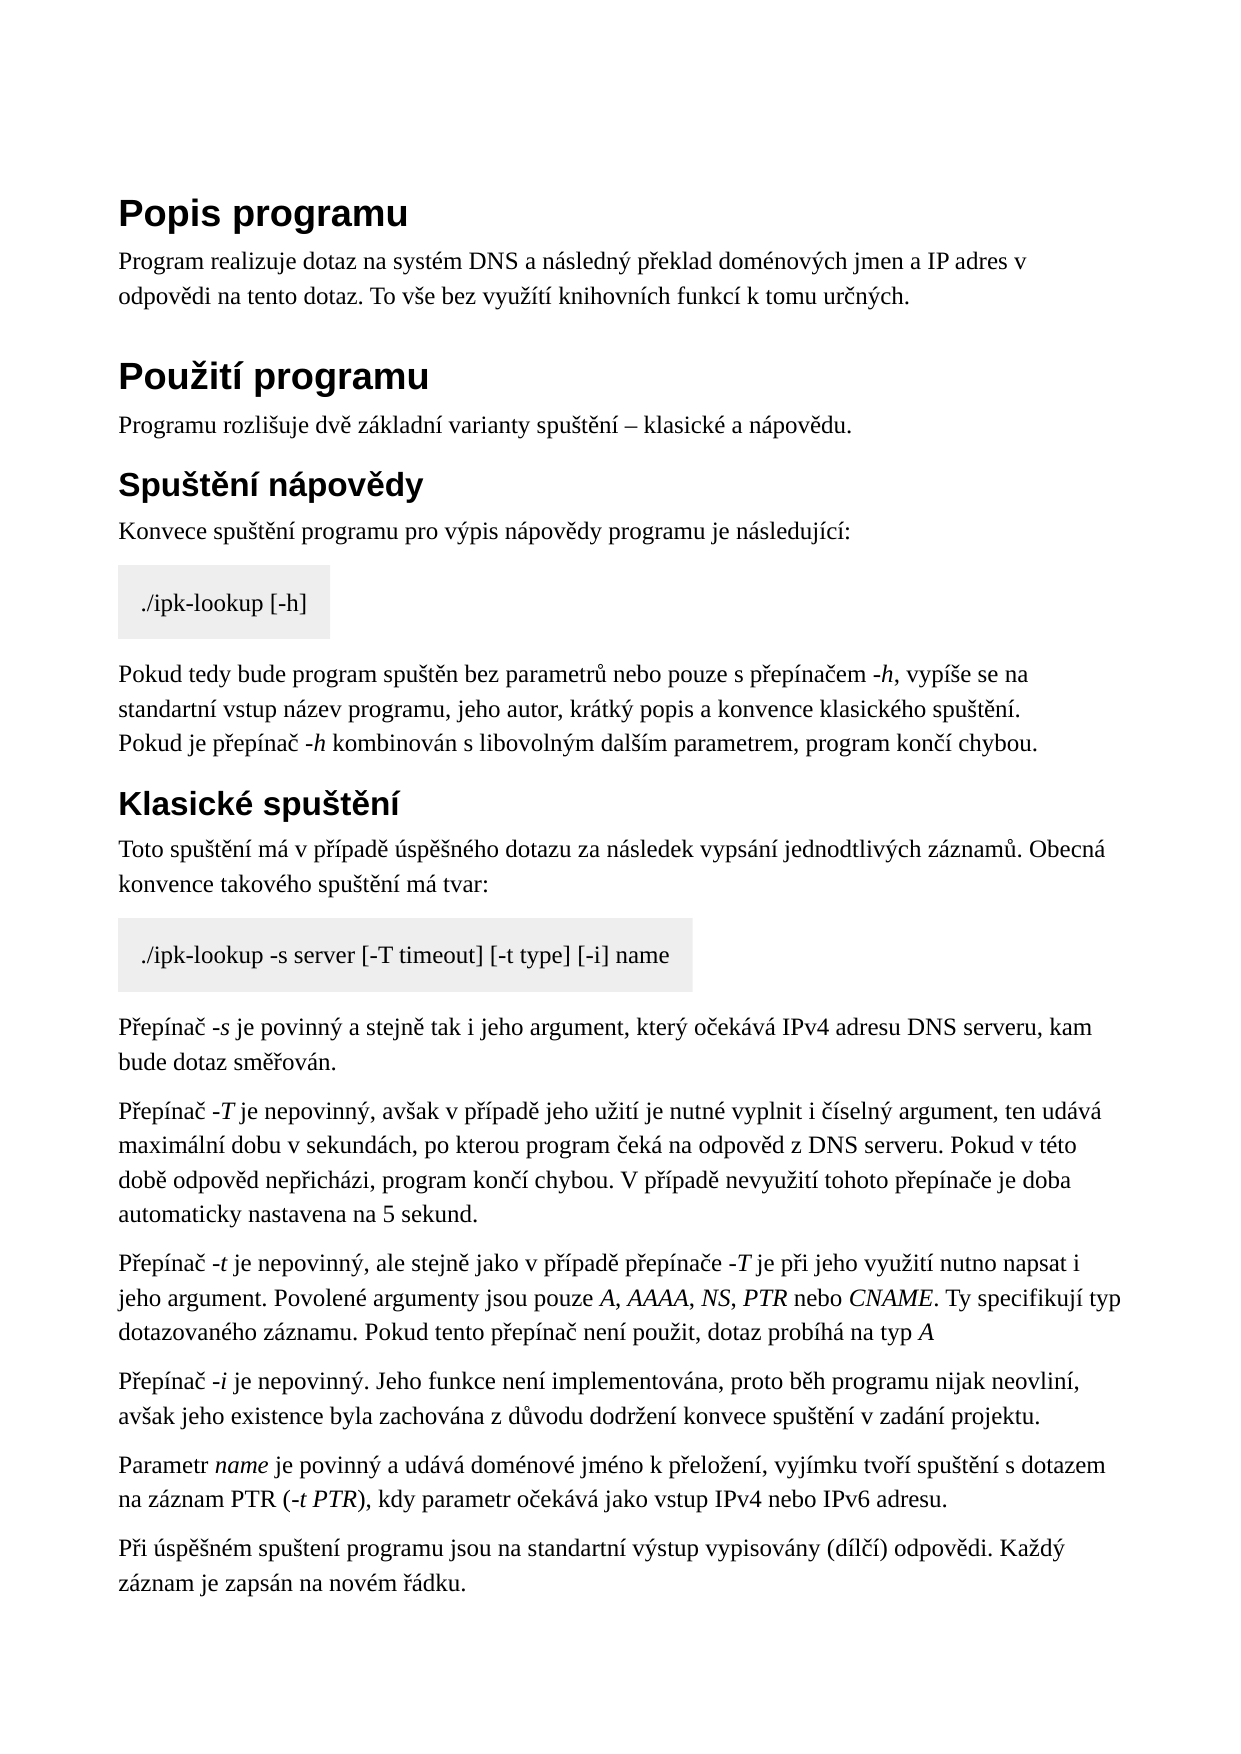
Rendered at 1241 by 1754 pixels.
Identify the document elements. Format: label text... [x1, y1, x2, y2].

text Při úspěšném spuštení programu jsou na standartní výstup vypisovány (dílčí) odpovědi. Každý záznam je zapsán na novém řádku. [118, 1533, 1122, 1597]
subtitle Klasické spuštění [118, 784, 1122, 822]
subtitle Použití programu [118, 354, 1122, 398]
text Přepínač -T je nepovinný, avšak v případě jeho užití je nutné vyplnit i číselný argument, ten udává maximální dobu v sekundách, po kterou program čeká na odpověd z DNS serveru. Pokud v této době odpověd nepřicházi, program končí chybou. V případě nevyužití tohoto přepínače je doba automaticky nastavena na 5 sekund. [118, 1096, 1122, 1228]
text Konvece spuštění programu pro výpis nápovědy programu je následující: [118, 516, 1122, 545]
subtitle Popis programu [118, 191, 1122, 234]
text Parametr name je povinný a udává doménové jméno k přeložení, vyjímku tvoří spuštění s dotazem na záznam PTR (-t PTR), kdy parametr očekává jako vstup IPv4 nebo IPv6 adresu. [118, 1450, 1122, 1513]
text Pokud tedy bude program spuštěn bez parametrů nebo pouze s přepínačem -h, vypíše se na standartní vstup název programu, jeho autor, krátký popis a konvence klasického spuštění. Pokud je přepínač -h kombinován s libovolným dalším parametrem, program končí chybou. [118, 659, 1122, 757]
text Přepínač -s je povinný a stejně tak i jeho argument, který očekává IPv4 adresu DNS serveru, kam bude dotaz směřován. [118, 1012, 1122, 1076]
text Přepínač -i je nepovinný. Jeho funkce není implementována, proto běh programu nijak neovliní, avšak jeho existence byla zachována z důvodu dodržení konvece spuštění v zadání projektu. [118, 1366, 1122, 1430]
subtitle Spuštění nápovědy [118, 465, 1122, 503]
text Programu rozlišuje dvě základní varianty spuštění – klasické a nápovědu. [118, 410, 1122, 438]
text Program realizuje dotaz na systém DNS a následný překlad doménových jmen a IP adres v odpovědi na tento dotaz. To vše bez využítí knihovních funkcí k tomu určných. [118, 246, 1122, 309]
text Toto spuštění má v případě úspěšného dotazu za následek vypsání jednodtlivých záznamů. Obecná konvence takového spuštění má tvar: [118, 834, 1122, 898]
text Přepínač -t je nepovinný, ale stejně jako v případě přepínače -T je při jeho využití nutno napsat i jeho argument. Povolené argumenty jsou pouze A, AAAA, NS, PTR nebo CNAME. Ty specifikují typ dotazovaného záznamu. Pokud tento přepínač není použit, dotaz probíhá na typ A [118, 1248, 1122, 1346]
